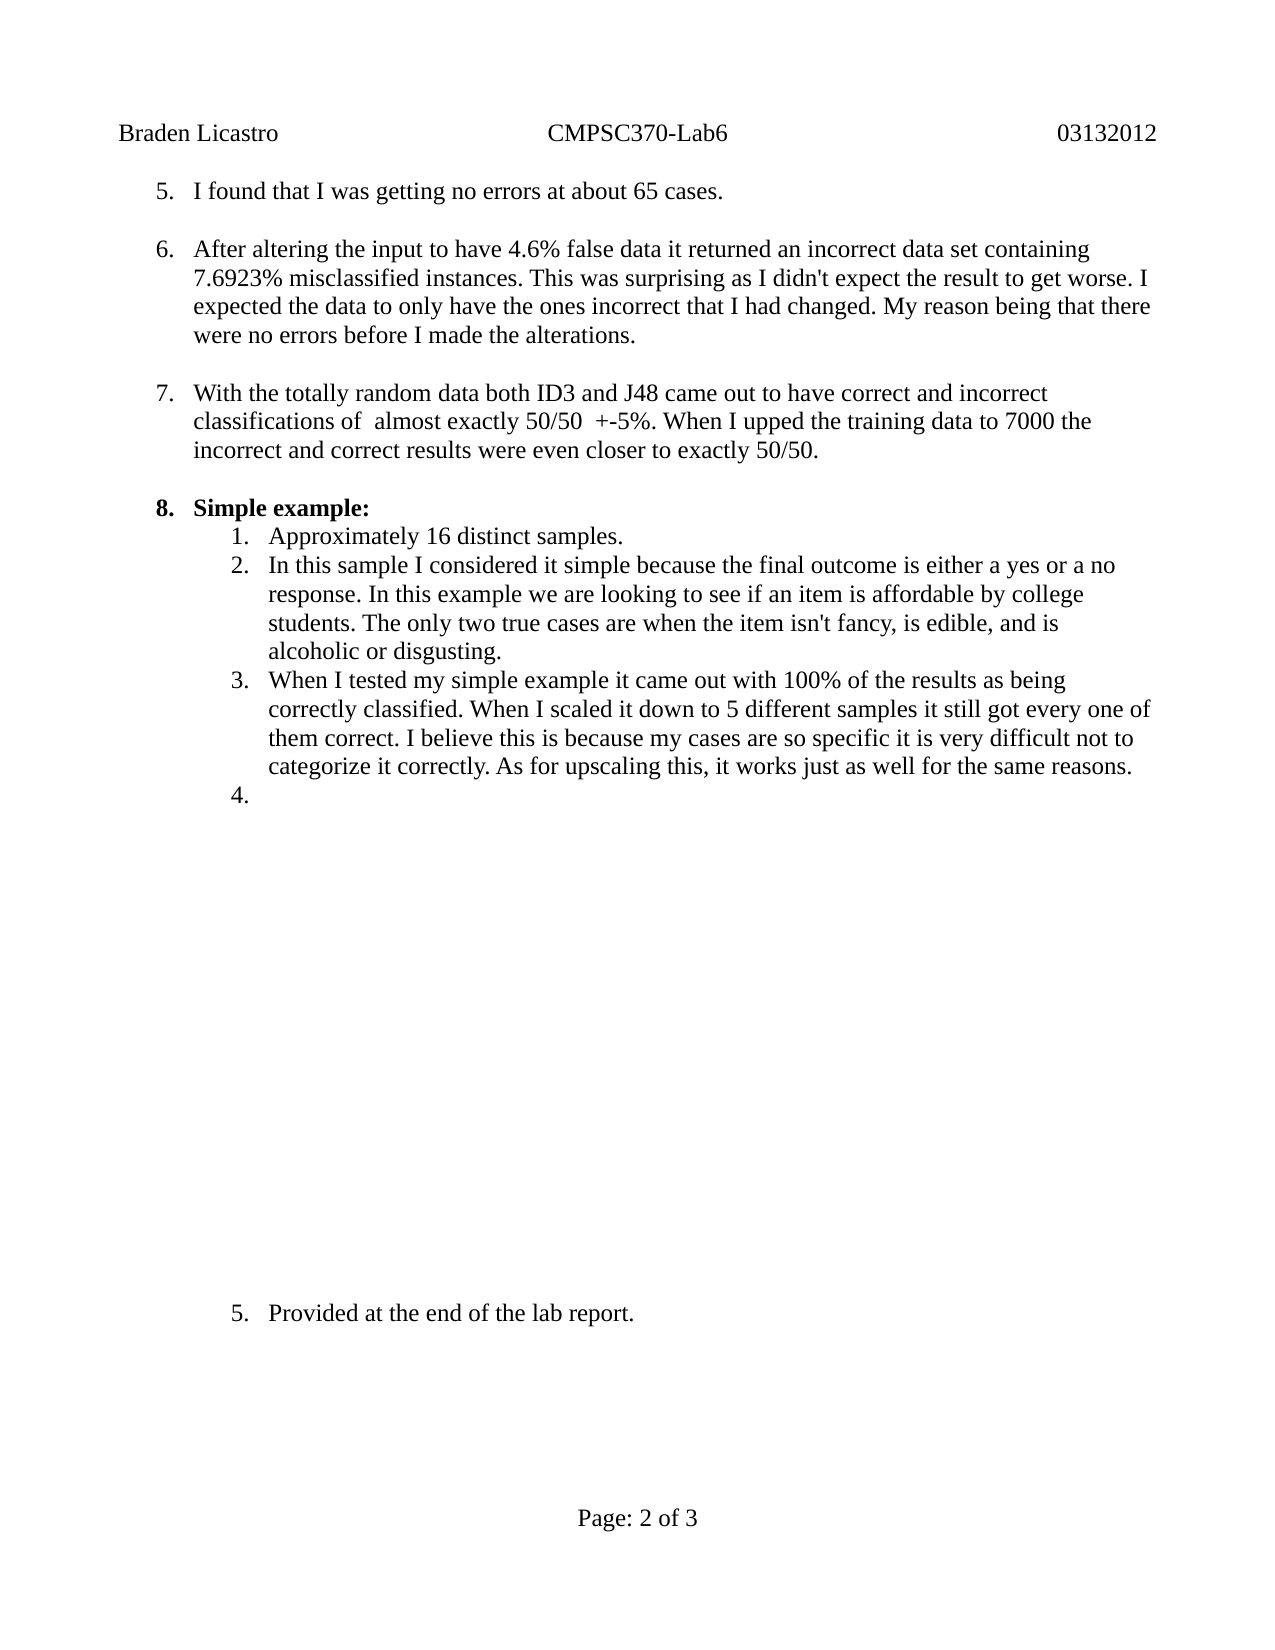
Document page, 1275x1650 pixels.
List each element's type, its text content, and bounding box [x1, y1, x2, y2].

list Simple example: [156, 493, 1157, 521]
list After altering the input to have 4.6% false data it returned an incorrect data set containing 7.6923% misclassified instances. This was surprising as I didn't expect the result to get worse. I expected the data to only have the ones incorrect that I had changed. My reason being that there were no errors before I made the alterations. [156, 234, 1157, 349]
list When I tested my simple example it came out with 100% of the results as being correctly classified. When I scaled it down to 5 different samples it still got every one of them correct. I believe this is because my cases are so specific it is very difficult not to categorize it correctly. As for upscaling this, it works just as well for the same reasons. [231, 665, 1157, 780]
list In this sample I considered it simple because the final outcome is either a yes or a no response. In this example we are looking to see if an item is affordable by college students. The only two true cases are when the item isn't fancy, is edible, and is alcoholic or disgusting. [231, 550, 1157, 665]
list Provided at the end of the lab report. [231, 1298, 1157, 1326]
list Approximately 16 distinct samples. [231, 521, 1157, 550]
list With the totally random data both ID3 and J48 came out to have correct and incorrect classifications of almost exactly 50/50 +-5%. When I upped the training data to 7000 the incorrect and correct results were even closer to exactly 50/50. [156, 378, 1157, 464]
list I found that I was getting no errors at about 65 cases. [156, 176, 1157, 205]
